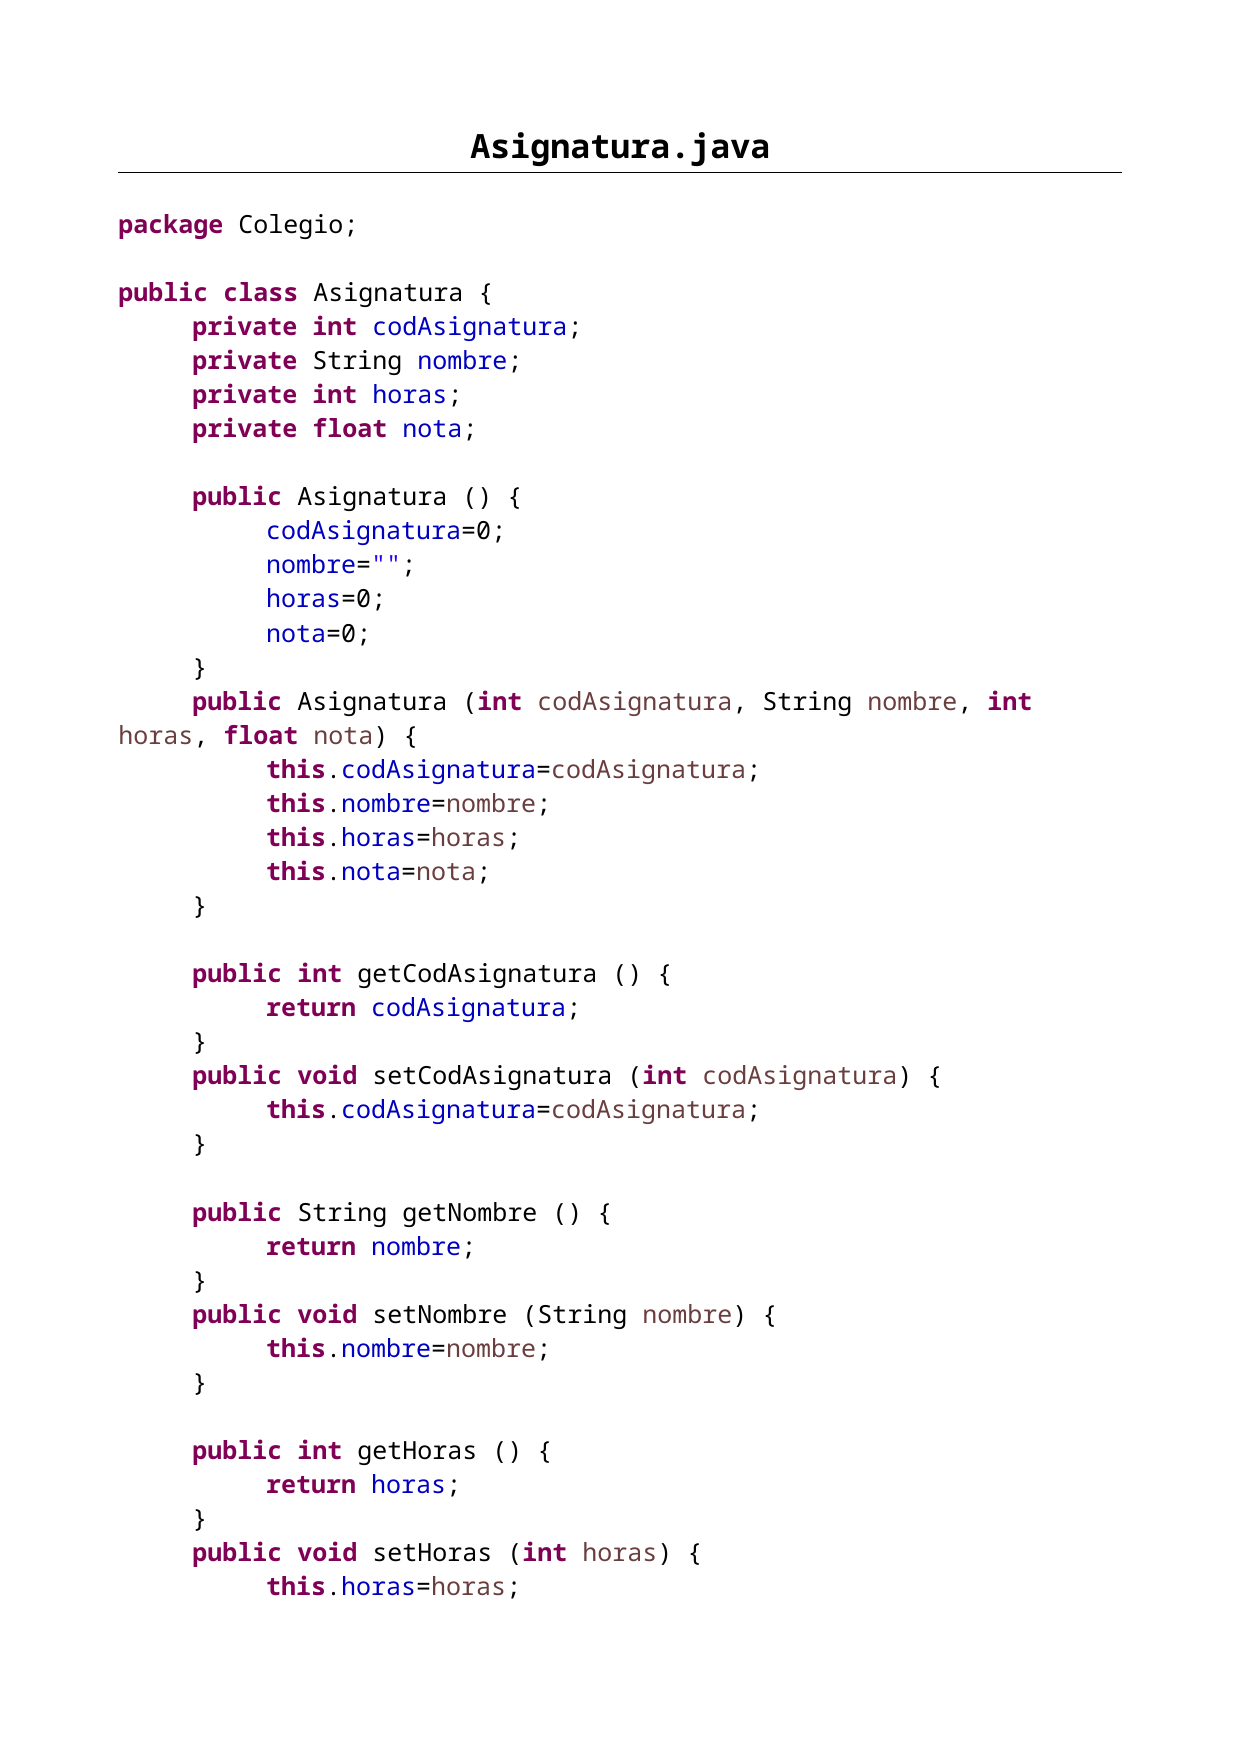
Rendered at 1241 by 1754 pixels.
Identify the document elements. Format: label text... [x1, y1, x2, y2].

text public int getCodAsignatura () { [118, 956, 1122, 990]
text public class Asignatura { [118, 274, 1122, 309]
text } [118, 1501, 1122, 1535]
text package Colegio; [118, 206, 1122, 241]
text public void setNombre (String nombre) { [118, 1296, 1122, 1331]
text nota=0; [118, 615, 1122, 649]
text this.nombre=nombre; [118, 786, 1122, 819]
text public String getNombre () { [118, 1194, 1122, 1228]
text public Asignatura (int codAsignatura, String nombre, int horas, float nota) { [118, 683, 1122, 751]
text this.nota=nota; [118, 854, 1122, 888]
text } [118, 888, 1122, 922]
text Asignatura.java [118, 118, 1122, 172]
text nombre=""; [118, 547, 1122, 581]
text this.nombre=nombre; [118, 1331, 1122, 1364]
text } [118, 1126, 1122, 1160]
text private String nombre; [118, 343, 1122, 377]
text this.codAsignatura=codAsignatura; [118, 751, 1122, 786]
text } [118, 649, 1122, 683]
text this.horas=horas; [118, 1569, 1122, 1603]
text public void setCodAsignatura (int codAsignatura) { [118, 1058, 1122, 1092]
text codAsignatura=0; [118, 513, 1122, 547]
text this.codAsignatura=codAsignatura; [118, 1092, 1122, 1126]
text public void setHoras (int horas) { [118, 1535, 1122, 1569]
text return nombre; [118, 1228, 1122, 1262]
text public int getHoras () { [118, 1433, 1122, 1467]
text } [118, 1364, 1122, 1399]
text return codAsignatura; [118, 990, 1122, 1024]
text this.horas=horas; [118, 819, 1122, 854]
text private int codAsignatura; [118, 309, 1122, 343]
text private float nota; [118, 411, 1122, 445]
text } [118, 1024, 1122, 1058]
text private int horas; [118, 377, 1122, 411]
text } [118, 1262, 1122, 1296]
text return horas; [118, 1467, 1122, 1501]
text public Asignatura () { [118, 479, 1122, 513]
text horas=0; [118, 581, 1122, 615]
